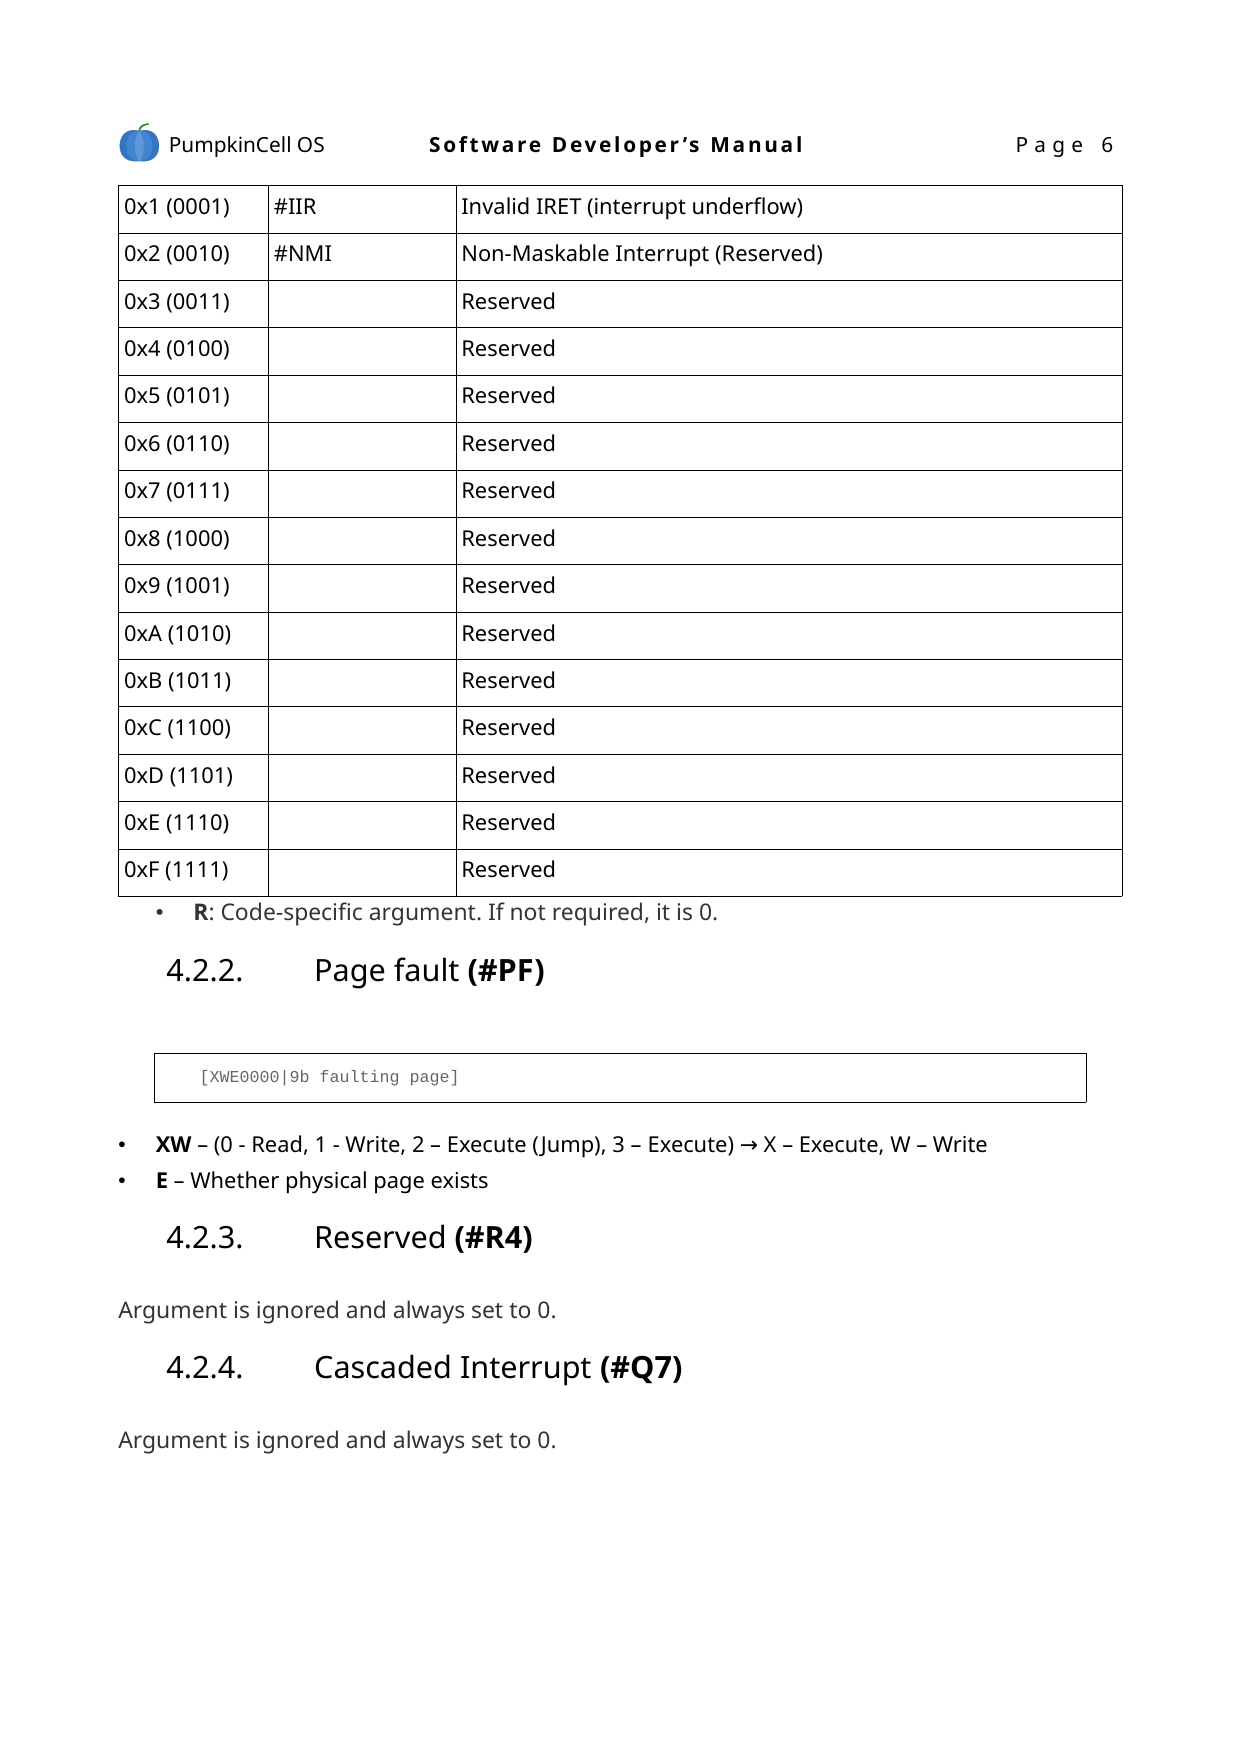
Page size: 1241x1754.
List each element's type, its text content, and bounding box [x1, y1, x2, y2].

table_cell [269, 376, 456, 422]
table_cell [269, 423, 456, 469]
table_cell 0xB (1011) [119, 660, 268, 706]
table_cell 0xF (1111) [119, 850, 268, 896]
text [XWE0000|9b faulting page] [155, 1054, 1086, 1102]
table_cell [269, 755, 456, 801]
table_cell 0x3 (0011) [119, 281, 268, 327]
subtitle Cascaded Interrupt (#Q7) [166, 1346, 1122, 1388]
subtitle Reserved (#R4) [166, 1216, 1122, 1258]
table_cell 0xA (1010) [119, 613, 268, 659]
table_cell Reserved [457, 376, 1122, 422]
table_cell Reserved [457, 423, 1122, 469]
table_cell 0xC (1100) [119, 707, 268, 754]
table_cell Reserved [457, 707, 1122, 754]
table_cell [269, 328, 456, 375]
table_cell Reserved [457, 471, 1122, 517]
table_cell [269, 518, 456, 564]
table_cell 0xE (1110) [119, 802, 268, 849]
table_cell Invalid IRET (interrupt underflow) [457, 186, 1122, 232]
table_cell 0x2 (0010) [119, 234, 268, 280]
table_cell [269, 471, 456, 517]
table_cell Reserved [457, 850, 1122, 896]
text Argument is ignored and always set to 0. [118, 1424, 1122, 1455]
table_cell 0x9 (1001) [119, 565, 268, 612]
table_cell [269, 660, 456, 706]
table_cell Reserved [457, 613, 1122, 659]
table_cell 0x5 (0101) [119, 376, 268, 422]
table_cell Reserved [457, 802, 1122, 849]
table_cell 0x6 (0110) [119, 423, 268, 469]
table_cell [269, 281, 456, 327]
table_cell Non-Maskable Interrupt (Reserved) [457, 234, 1122, 280]
table_cell 0x4 (0100) [119, 328, 268, 375]
list R: Code-specific argument. If not required, it is 0. [156, 897, 1122, 927]
table_cell Reserved [457, 518, 1122, 564]
table_cell Reserved [457, 281, 1122, 327]
table_cell #NMI [269, 234, 456, 280]
table_cell 0x8 (1000) [119, 518, 268, 564]
table_cell [269, 613, 456, 659]
picture [115, 118, 164, 167]
table_cell [269, 707, 456, 754]
table_cell Reserved [457, 755, 1122, 801]
list E – Whether physical page exists [118, 1165, 1122, 1195]
table_cell #IIR [269, 186, 456, 232]
text Argument is ignored and always set to 0. [118, 1294, 1122, 1325]
table_cell 0x1 (0001) [119, 186, 268, 232]
table_cell 0xD (1101) [119, 755, 268, 801]
table_cell [269, 565, 456, 612]
table_cell Reserved [457, 328, 1122, 375]
table_cell Reserved [457, 660, 1122, 706]
table_cell Reserved [457, 565, 1122, 612]
list XW – (0 - Read, 1 - Write, 2 – Execute (Jump), 3 – Execute) → X – Execute, W – Write [118, 1129, 1122, 1159]
subtitle Page fault (#PF) [166, 948, 1122, 990]
table_cell 0x7 (0111) [119, 471, 268, 517]
table_cell [269, 802, 456, 849]
table_cell [269, 850, 456, 896]
